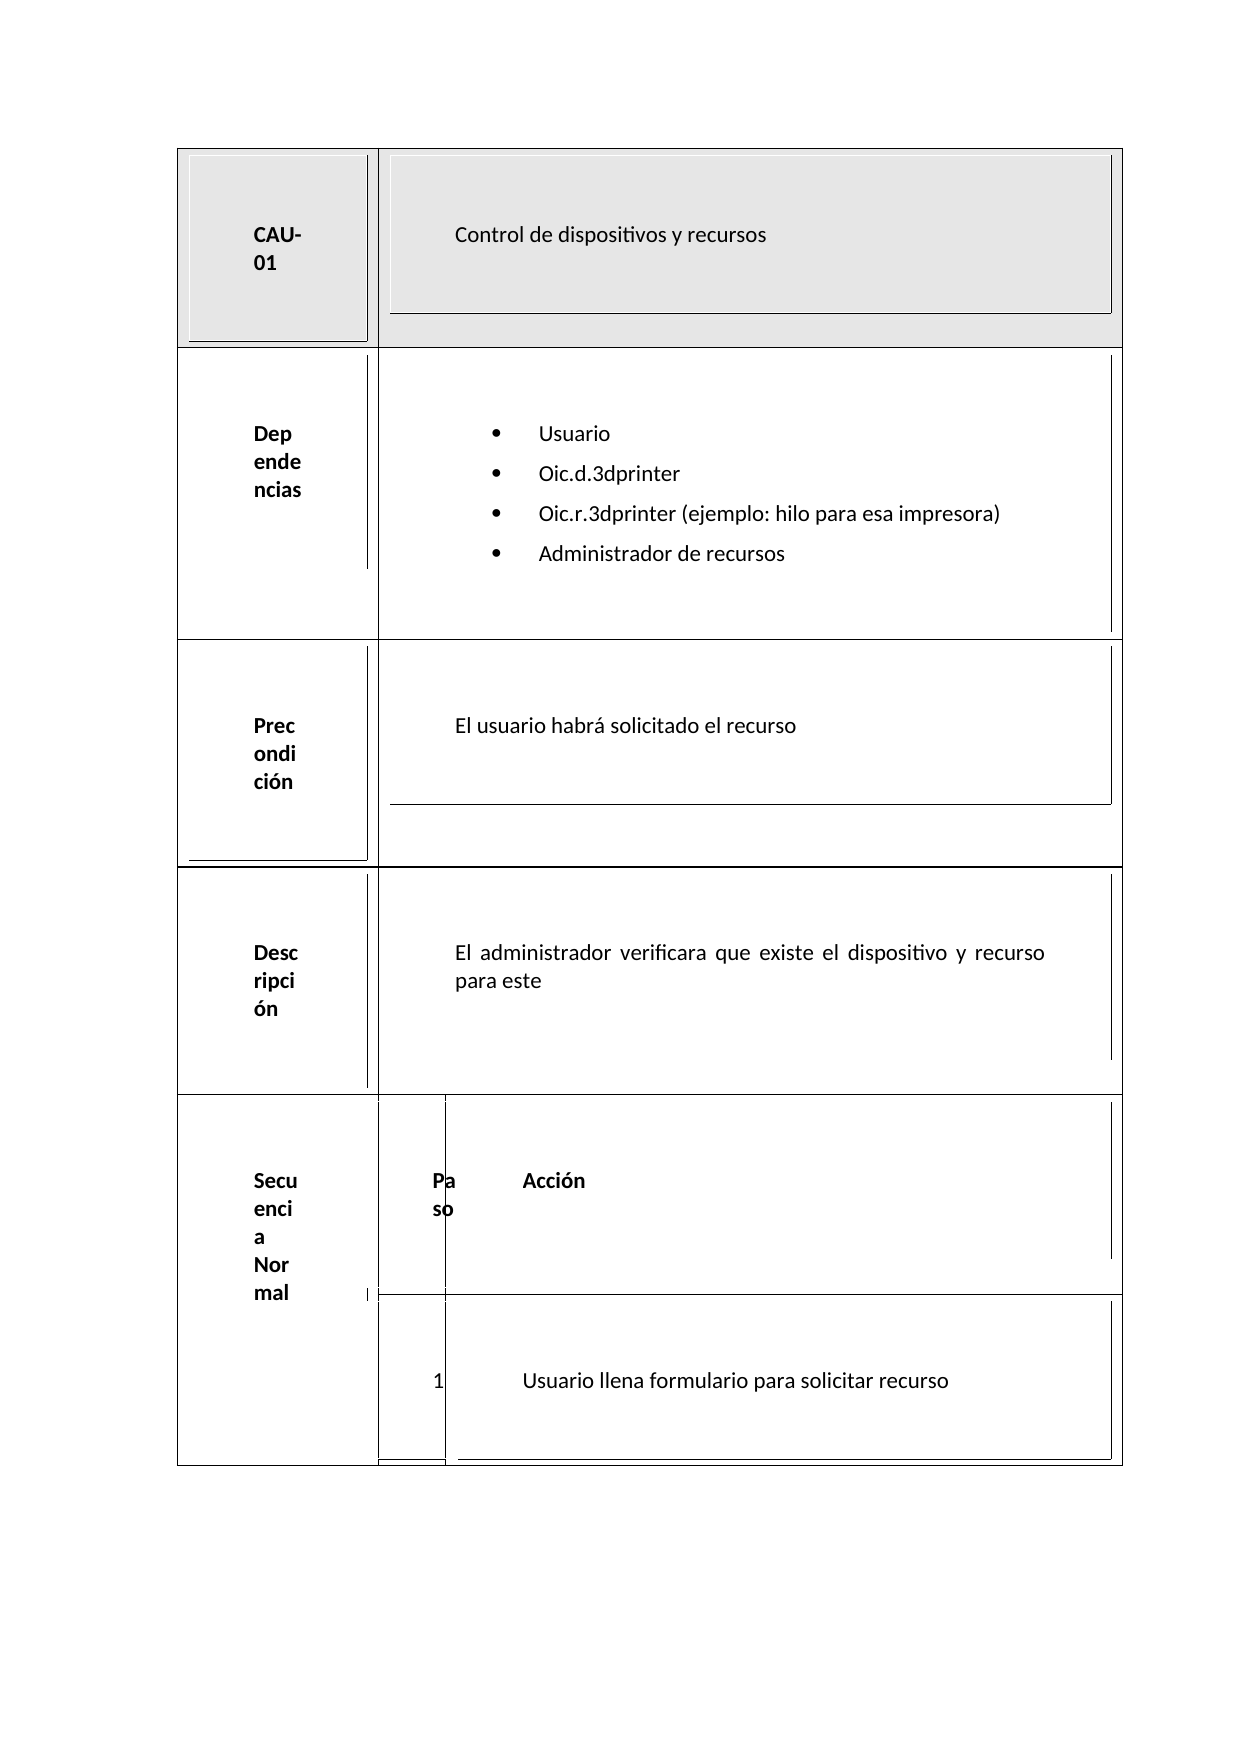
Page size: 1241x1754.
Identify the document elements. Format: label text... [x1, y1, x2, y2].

table_cell El usuario habrá solicitado el recurso [379, 640, 1122, 866]
table_cell Secuencia Normal [178, 1095, 378, 1465]
table_cell Usuario llena formulario para solicitar recurso [446, 1295, 1122, 1465]
table_cell El administrador verificara que existe el dispositivo y recurso para este [379, 868, 1122, 1094]
table_cell Paso [379, 1102, 445, 1287]
table_cell Descripción [178, 868, 378, 1094]
table_cell Paso [379, 1288, 445, 1294]
table_header Control de dispositivos y recursos [379, 149, 1122, 347]
table_cell Paso [379, 1095, 445, 1101]
table_cell Usuario Oic.d.3dprinter Oic.r.3dprinter (ejemplo: hilo para esa impresora) Administrador de recursos [379, 348, 1122, 639]
table_cell [379, 1460, 445, 1465]
table_cell Precondición [178, 640, 378, 866]
table_cell Dependencias [178, 348, 378, 639]
table_header CAU-01 [178, 149, 378, 347]
table_cell 1 [379, 1302, 445, 1458]
table_cell [379, 1295, 445, 1301]
table_cell Acción [446, 1095, 1122, 1294]
